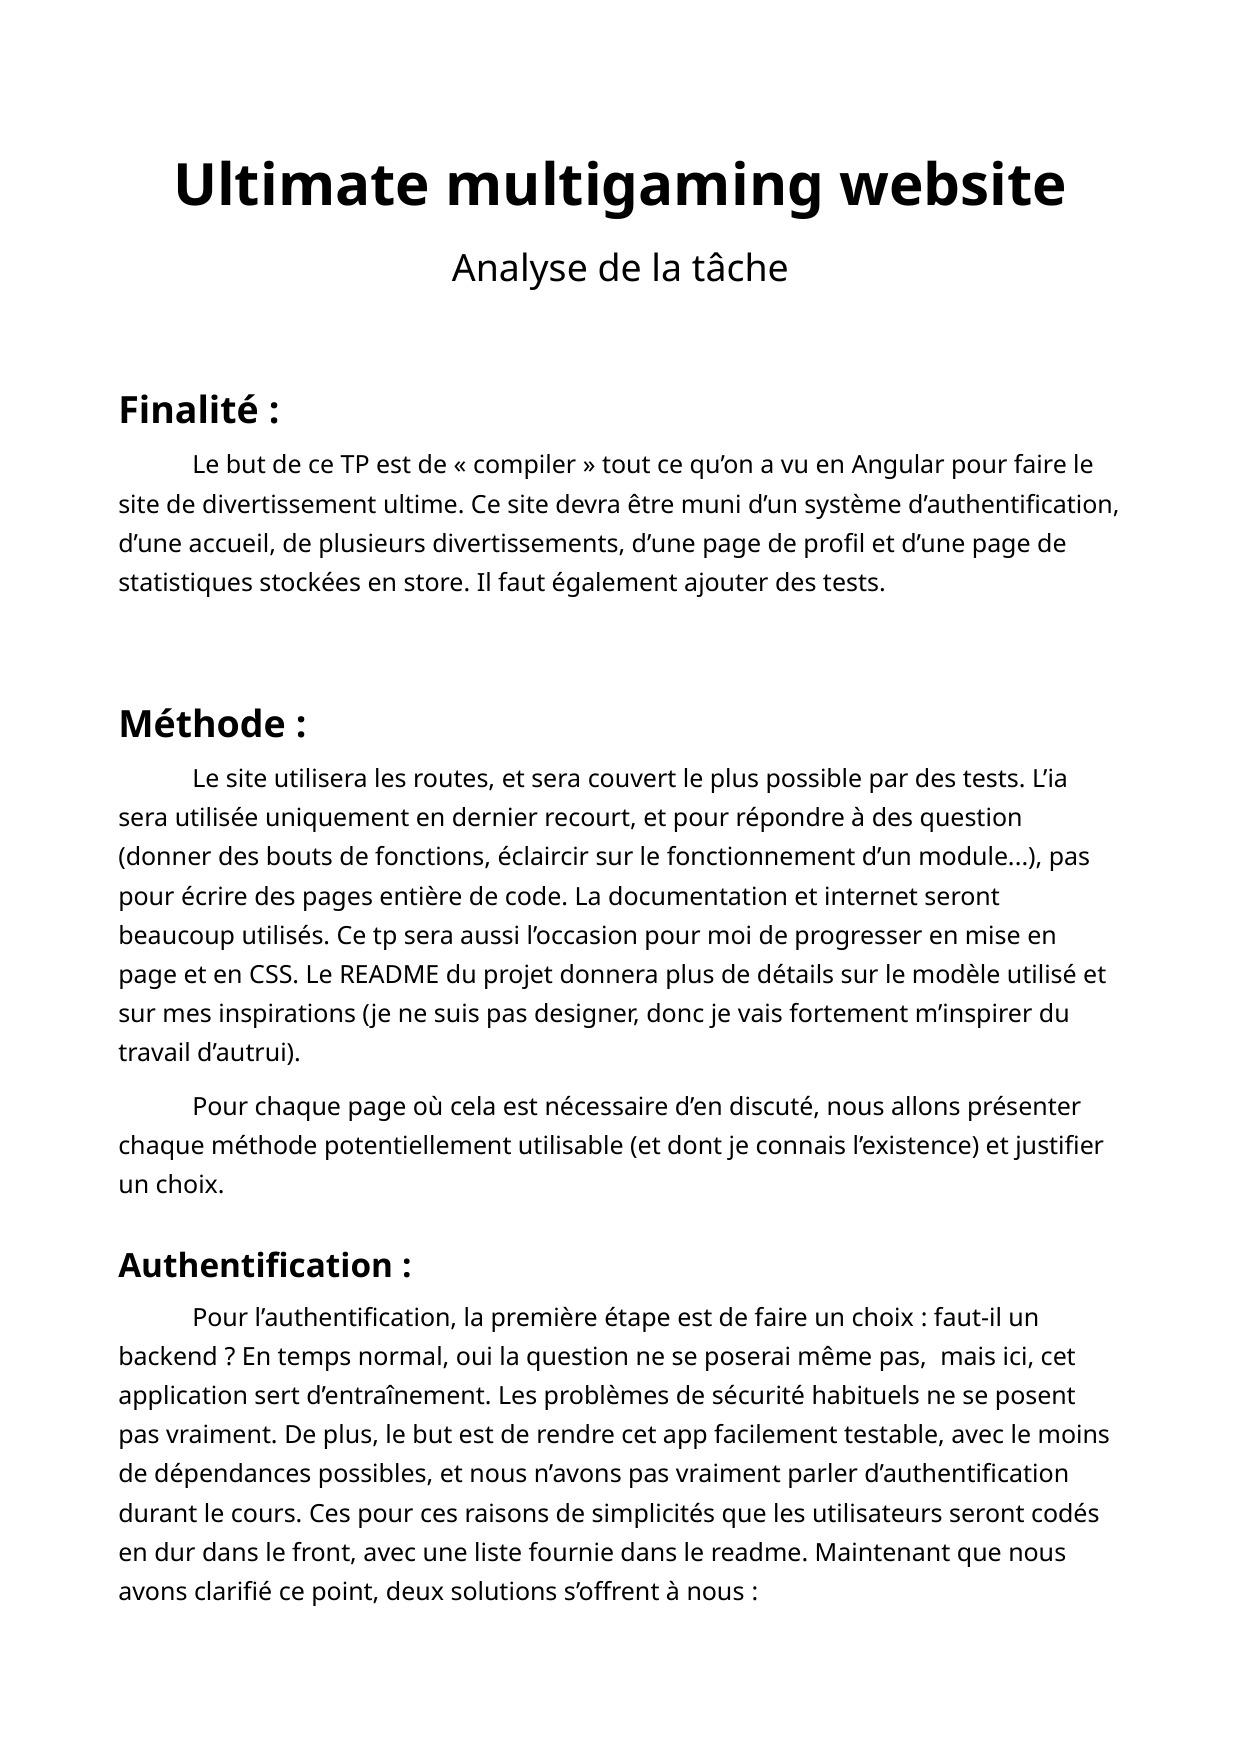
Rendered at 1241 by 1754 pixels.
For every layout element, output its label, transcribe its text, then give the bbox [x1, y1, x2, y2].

title Ultimate multigaming website [118, 143, 1122, 223]
subtitle Analyse de la tâche [118, 241, 1122, 292]
subtitle Finalité : [118, 384, 1122, 435]
text Pour l’authentification, la première étape est de faire un choix : faut-il un backend ? En temps normal, oui la question ne se poserai même pas, mais ici, cet application sert d’entraînement. Les problèmes de sécurité habituels ne se posent pas vraiment. De plus, le but est de rendre cet app facilement testable, avec le moins de dépendances possibles, et nous n’avons pas vraiment parler d’authentification durant le cours. Ces pour ces raisons de simplicités que les utilisateurs seront codés en dur dans le front, avec une liste fournie dans le readme. Maintenant que nous avons clarifié ce point, deux solutions s’offrent à nous : [118, 1299, 1122, 1608]
subtitle Méthode : [118, 697, 1122, 748]
text Le but de ce TP est de « compiler » tout ce qu’on a vu en Angular pour faire le site de divertissement ultime. Ce site devra être muni d’un système d’authentification, d’une accueil, de plusieurs divertissements, d’une page de profil et d’une page de statistiques stockées en store. Il faut également ajouter des tests. [118, 447, 1122, 599]
text Le site utilisera les routes, et sera couvert le plus possible par des tests. L’ia sera utilisée uniquement en dernier recourt, et pour répondre à des question (donner des bouts de fonctions, éclaircir sur le fonctionnement d’un module...), pas pour écrire des pages entière de code. La documentation et internet seront beaucoup utilisés. Ce tp sera aussi l’occasion pour moi de progresser en mise en page et en CSS. Le README du projet donnera plus de détails sur le modèle utilisé et sur mes inspirations (je ne suis pas designer, donc je vais fortement m’inspirer du travail d’autrui). [118, 761, 1122, 1069]
text Pour chaque page où cela est nécessaire d’en discuté, nous allons présenter chaque méthode potentiellement utilisable (et dont je connais l’existence) et justifier un choix. [118, 1089, 1122, 1201]
subtitle Authentification : [118, 1242, 1122, 1287]
